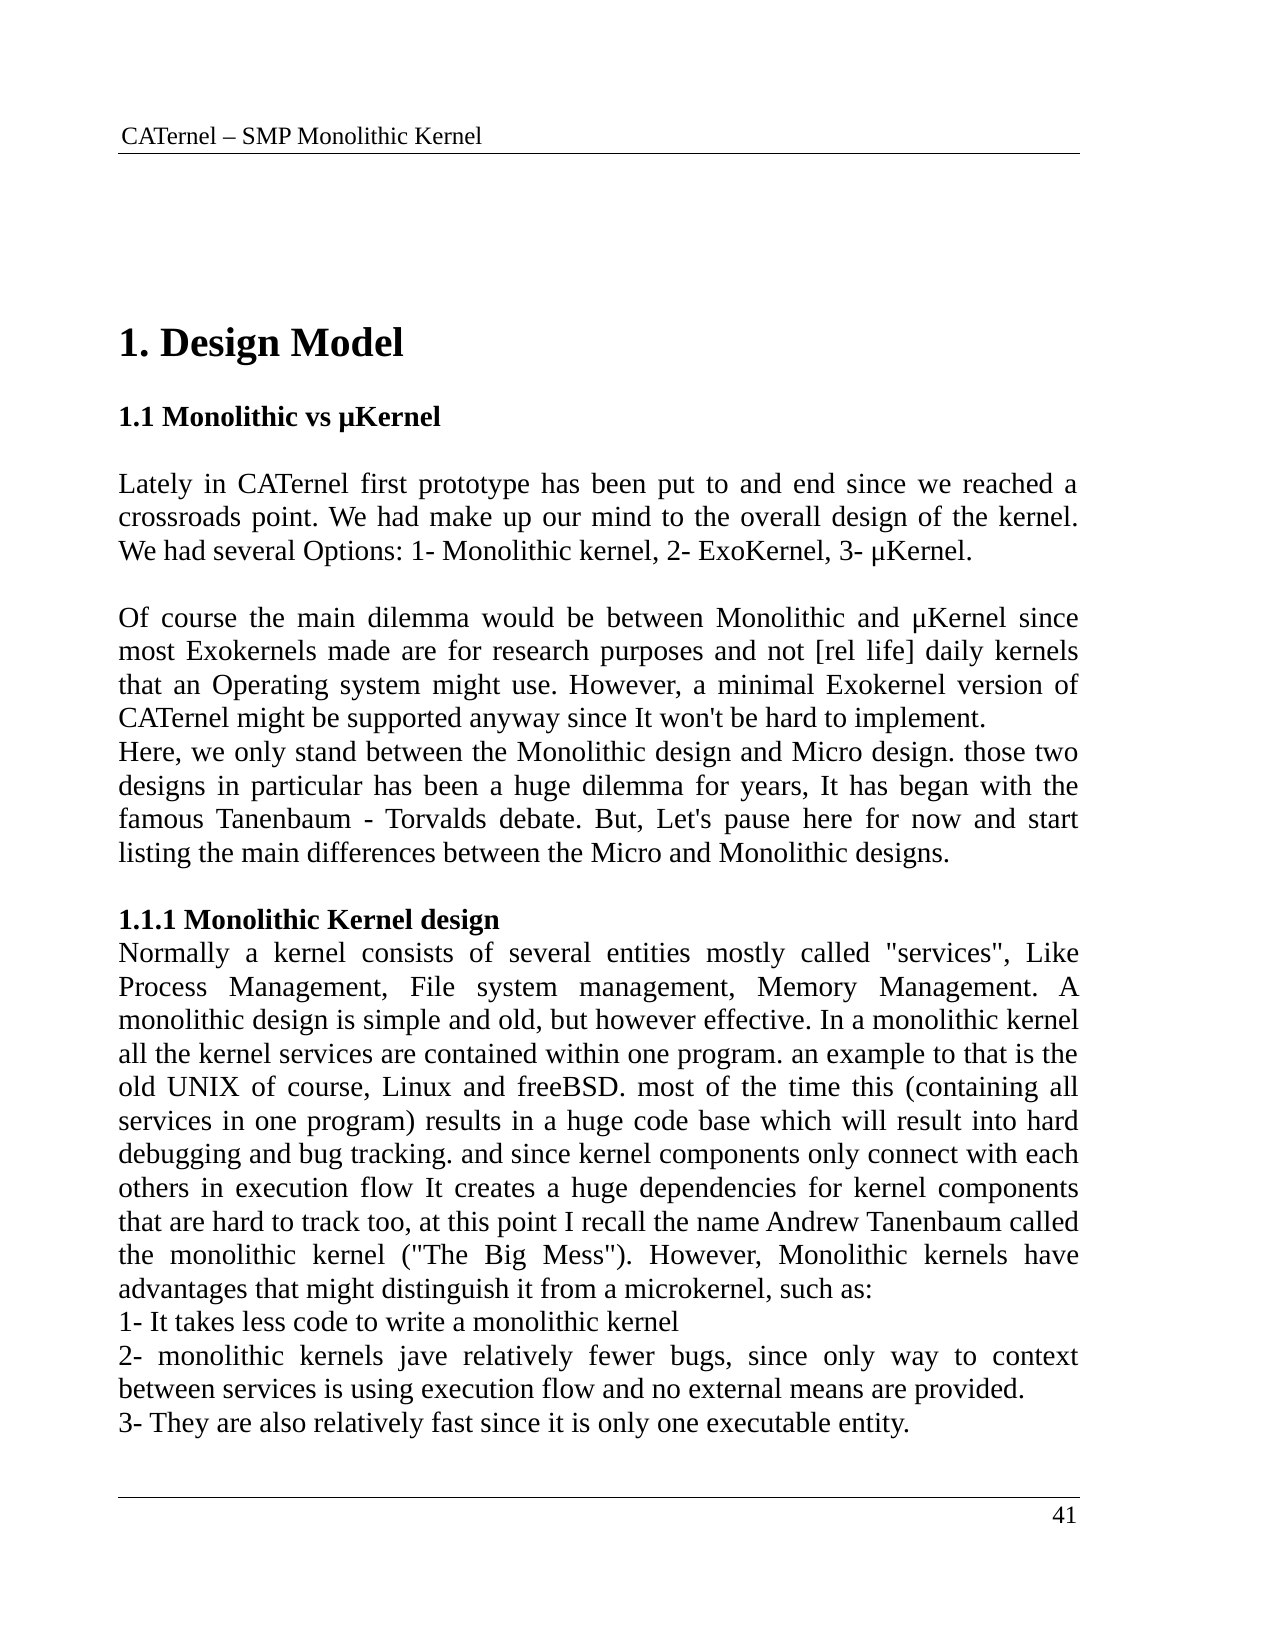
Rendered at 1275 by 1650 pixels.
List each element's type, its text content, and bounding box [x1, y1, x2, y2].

text 1. Design Model [118, 317, 1080, 365]
text Normally a kernel consists of several entities mostly called "services", Like Process Management, File system management, Memory Management. A monolithic design is simple and old, but however effective. In a monolithic kernel all the kernel services are contained within one program. an example to that is the old UNIX of course, Linux and freeBSD. most of the time this (containing all services in one program) results in a huge code base which will result into hard debugging and bug tracking. and since kernel components only connect with each others in execution flow It creates a huge dependencies for kernel components that are hard to track too, at this point I recall the name Andrew Tanenbaum called the monolithic kernel ("The Big Mess"). However, Monolithic kernels have advantages that might distinguish it from a microkernel, such as: [118, 935, 1080, 1304]
text 1.1 Monolithic vs μKernel [118, 399, 1080, 432]
text Of course the main dilemma would be between Monolithic and μKernel since most Exokernels made are for research purposes and not [rel life] daily kernels that an Operating system might use. However, a minimal Exokernel version of CATernel might be supported anyway since It won't be hard to implement. [118, 600, 1080, 734]
text 1.1.1 Monolithic Kernel design [118, 902, 1080, 935]
text 1- It takes less code to write a monolithic kernel [118, 1304, 1080, 1338]
text 3- They are also relatively fast since it is only one executable entity. [118, 1405, 1080, 1438]
text 2- monolithic kernels jave relatively fewer bugs, since only way to context between services is using execution flow and no external means are provided. [118, 1338, 1080, 1405]
text Lately in CATernel first prototype has been put to and end since we reached a crossroads point. We had make up our mind to the overall design of the kernel. We had several Options: 1- Monolithic kernel, 2- ExoKernel, 3- μKernel. [118, 466, 1080, 566]
text Here, we only stand between the Monolithic design and Micro design. those two designs in particular has been a huge dilemma for years, It has began with the famous Tanenbaum - Torvalds debate. But, Let's pause here for now and start listing the main differences between the Micro and Monolithic designs. [118, 734, 1080, 868]
